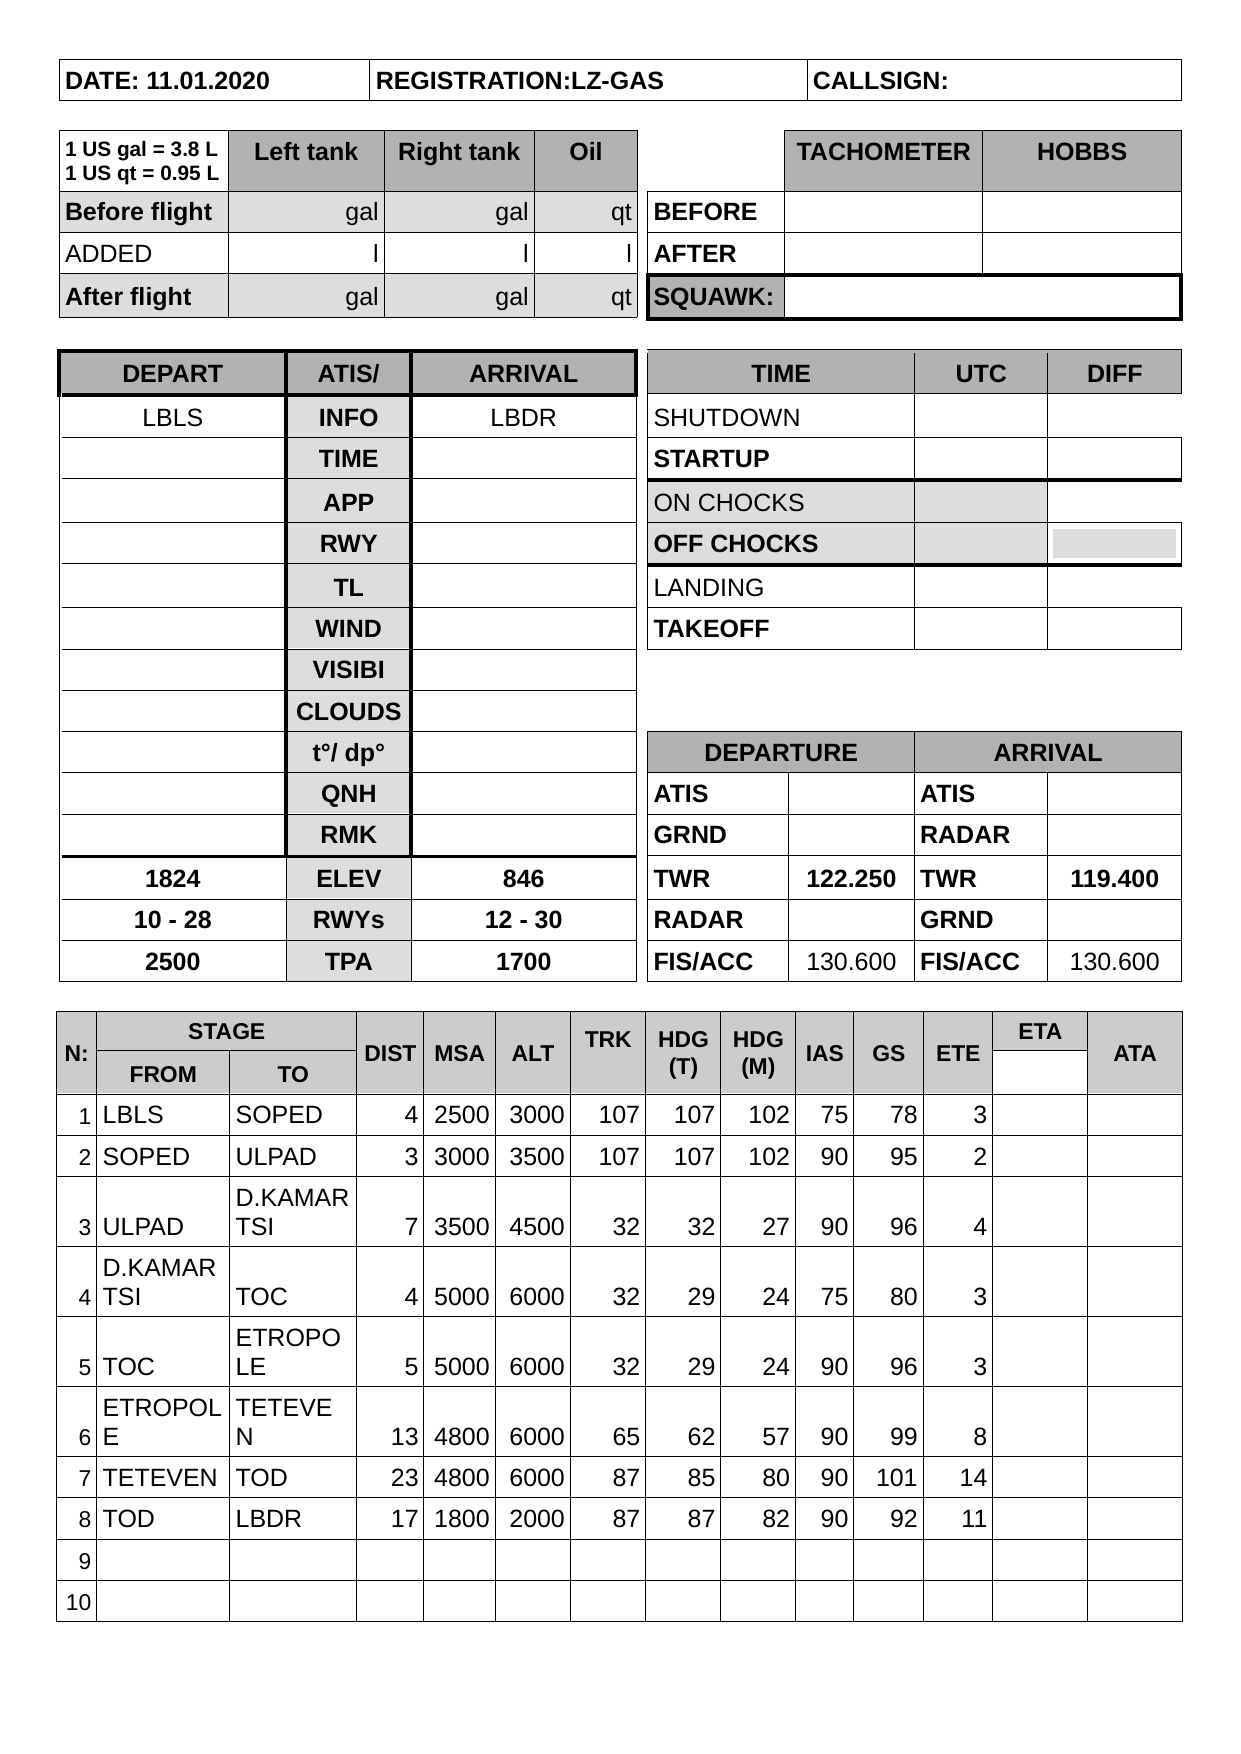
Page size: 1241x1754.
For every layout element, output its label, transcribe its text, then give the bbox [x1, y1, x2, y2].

table_cell [915, 608, 1047, 648]
table_cell RMK [288, 815, 409, 855]
table_cell 17 [357, 1498, 423, 1538]
table_cell 3000 [496, 1095, 570, 1135]
table_header DIST [357, 1012, 423, 1093]
table_cell [1088, 1457, 1182, 1497]
table_cell 1824 [60, 855, 286, 898]
table_cell 24 [721, 1317, 795, 1386]
table_cell WIND [288, 608, 409, 648]
table_header IAS [796, 1012, 853, 1093]
table_header DEPART [61, 353, 284, 393]
table_cell [637, 607, 647, 648]
table_cell [638, 273, 646, 317]
table_cell [785, 277, 1179, 317]
table_cell 6000 [496, 1317, 570, 1386]
table_cell [413, 523, 636, 563]
table_header HDG (M) [721, 1012, 795, 1093]
table_cell gal [385, 192, 534, 232]
table_cell CLOUDS [288, 691, 409, 731]
table_cell [637, 814, 647, 855]
table_cell [1088, 1317, 1182, 1386]
table_cell 2 [924, 1136, 992, 1176]
table_header ALT [496, 1012, 570, 1093]
table_cell 3500 [496, 1136, 570, 1176]
table_cell D.KAMARTSI [97, 1247, 229, 1316]
table_cell TOD [230, 1457, 356, 1497]
table_cell 78 [854, 1095, 923, 1135]
table_cell [796, 1581, 853, 1621]
table_cell [1048, 394, 1181, 437]
table_cell [638, 232, 647, 273]
table_cell TETEVEN [97, 1457, 229, 1497]
table_cell 10 - 28 [60, 899, 286, 940]
table_cell 10 [57, 1581, 96, 1621]
table_cell [60, 731, 284, 772]
table_cell 1700 [412, 941, 636, 981]
table_cell 75 [796, 1247, 853, 1316]
table_header TACHOMETER [785, 131, 982, 191]
table_cell [638, 191, 647, 232]
table_cell [413, 650, 636, 690]
table_cell OFF CHOCKS [648, 523, 914, 563]
table_cell FIS/ACC [915, 941, 1047, 981]
table_cell TOD [97, 1498, 229, 1538]
table_cell [785, 192, 982, 232]
table_cell [1048, 567, 1181, 607]
table_cell 23 [357, 1457, 423, 1497]
table_cell LANDING [648, 567, 914, 607]
table_cell [357, 1581, 423, 1621]
table_cell [637, 690, 648, 731]
table_cell SOPED [97, 1136, 229, 1176]
table_cell [1088, 1095, 1182, 1135]
table_cell [983, 192, 1181, 232]
table_cell [60, 607, 284, 648]
table_cell [424, 1540, 495, 1580]
table_cell STARTUP [648, 438, 914, 478]
table_cell [230, 1540, 356, 1580]
table_cell 8 [924, 1387, 992, 1456]
table_header HOBBS [983, 131, 1181, 191]
table_cell [993, 1247, 1087, 1316]
table_cell 3 [924, 1247, 992, 1316]
table_header DATE: 11.01.2020 [60, 60, 369, 100]
table_header STAGE [97, 1012, 356, 1050]
table_cell [413, 564, 636, 607]
table_cell [993, 1457, 1087, 1497]
table_cell 4800 [424, 1457, 495, 1497]
table_cell 90 [796, 1498, 853, 1538]
table_cell LBLS [60, 393, 284, 437]
table_cell [60, 814, 284, 855]
table_cell [646, 1581, 720, 1621]
table_cell INFO [288, 397, 409, 437]
table_cell [646, 1540, 720, 1580]
table_cell 29 [646, 1247, 720, 1316]
table_cell [854, 1581, 923, 1621]
table_cell 102 [721, 1136, 795, 1176]
table_cell 5 [57, 1317, 96, 1386]
table_cell [993, 1581, 1087, 1621]
table_cell 90 [796, 1177, 853, 1246]
table_cell [1088, 1498, 1182, 1538]
table_cell [60, 649, 284, 690]
table_cell D.KAMARTSI [230, 1177, 356, 1246]
table_cell 9 [57, 1540, 96, 1580]
table_cell l [229, 233, 384, 273]
table_cell 4500 [496, 1177, 570, 1246]
table_header ATA [1088, 1012, 1182, 1093]
table_header Left tank [229, 131, 384, 191]
table_cell [854, 1540, 923, 1580]
table_cell 90 [796, 1387, 853, 1456]
table_cell ETROPOLE [230, 1317, 356, 1386]
table_cell 14 [924, 1457, 992, 1497]
table_cell 1800 [424, 1498, 495, 1538]
table_cell After flight [60, 274, 228, 317]
table_cell [796, 1540, 853, 1580]
table_cell [924, 1540, 992, 1580]
table_cell [637, 731, 647, 772]
table_cell RADAR [915, 815, 1047, 855]
table_header CALLSIGN: [808, 60, 1181, 100]
table_cell DEPARTURE [648, 732, 914, 772]
table_header MSA [424, 1012, 495, 1093]
table_cell 65 [571, 1387, 645, 1456]
table_cell [1048, 438, 1181, 478]
table_cell [413, 438, 636, 478]
table_header ETA [993, 1012, 1087, 1050]
table_header DIFF [1048, 350, 1181, 393]
table_cell RADAR [648, 900, 788, 940]
table_cell 2000 [496, 1498, 570, 1538]
table_cell 4 [357, 1095, 423, 1135]
table_cell [721, 1581, 795, 1621]
table_cell [1048, 900, 1181, 940]
table_cell 95 [854, 1136, 923, 1176]
table_cell TWR [648, 856, 788, 898]
table_cell [915, 567, 1047, 607]
table_cell 2500 [424, 1095, 495, 1135]
table_cell ELEV [287, 858, 411, 898]
table_cell 82 [721, 1498, 795, 1538]
table_cell [1088, 1581, 1182, 1621]
table_cell 75 [796, 1095, 853, 1135]
table_cell 57 [721, 1387, 795, 1456]
table_cell TOC [230, 1247, 356, 1316]
table_cell [97, 1581, 229, 1621]
table_cell 96 [854, 1317, 923, 1386]
table_cell [1088, 1387, 1182, 1456]
table_cell 3 [57, 1177, 96, 1246]
table_cell [1048, 815, 1181, 855]
table_cell 107 [646, 1136, 720, 1176]
table_cell FIS/ACC [648, 941, 788, 981]
table_cell [1048, 773, 1181, 813]
table_cell [230, 1581, 356, 1621]
table_cell TAKEOFF [648, 608, 914, 648]
table_cell 90 [796, 1136, 853, 1176]
table_cell 27 [721, 1177, 795, 1246]
table_cell gal [229, 192, 384, 232]
table_cell BEFORE [648, 192, 784, 232]
table_cell [637, 899, 647, 940]
table_cell Before flight [60, 192, 228, 232]
table_cell 90 [796, 1317, 853, 1386]
table_cell [97, 1540, 229, 1580]
table_cell TIME [288, 438, 409, 478]
table_cell [993, 1317, 1087, 1386]
table_cell 122.250 [789, 856, 914, 898]
table_cell 3000 [424, 1136, 495, 1176]
table_cell 96 [854, 1177, 923, 1246]
table_cell ADDED [60, 233, 228, 273]
table_cell 6000 [496, 1247, 570, 1316]
table_cell 6 [57, 1387, 96, 1456]
table_cell 107 [571, 1095, 645, 1135]
table_cell [993, 1498, 1087, 1538]
table_cell ARRIVAL [915, 732, 1181, 772]
table_cell 87 [571, 1457, 645, 1497]
table_cell TOC [97, 1317, 229, 1386]
table_cell TETEVEN [230, 1387, 356, 1456]
table_header TRK [571, 1012, 645, 1093]
table_cell VISIBI [288, 650, 409, 690]
table_cell [413, 732, 636, 772]
table_cell [1088, 1540, 1182, 1580]
table_cell [413, 479, 636, 522]
table_header REGISTRATION:LZ-GAS [370, 60, 807, 100]
table_cell 7 [57, 1457, 96, 1497]
table_cell 12 - 30 [412, 900, 636, 940]
table_cell [721, 1540, 795, 1580]
table_cell 2500 [60, 940, 286, 981]
table_cell ETROPOLE [97, 1387, 229, 1456]
table_cell [1088, 1136, 1182, 1176]
table_cell LBDR [230, 1498, 356, 1538]
table_cell [1048, 523, 1181, 563]
table_header [638, 349, 648, 393]
table_cell TL [288, 564, 409, 607]
table_cell 6000 [496, 1457, 570, 1497]
table_cell 7 [357, 1177, 423, 1246]
table_cell 846 [412, 858, 636, 898]
table_cell [915, 394, 1047, 437]
table_cell [1088, 1177, 1182, 1246]
table_cell AFTER [648, 233, 784, 273]
table_cell [571, 1581, 645, 1621]
table_cell 3 [357, 1136, 423, 1176]
table_cell LBLS [97, 1095, 229, 1135]
table_cell 107 [571, 1136, 645, 1176]
table_cell [1048, 650, 1181, 690]
table_cell [789, 773, 914, 813]
table_cell TPA [287, 941, 411, 981]
table_cell [914, 650, 1048, 690]
table_cell [357, 1540, 423, 1580]
table_header ARRIVAL [413, 353, 634, 393]
table_cell 62 [646, 1387, 720, 1456]
table_cell 2 [57, 1136, 96, 1176]
table_cell SOPED [230, 1095, 356, 1135]
table_cell [789, 900, 914, 940]
table_cell [60, 478, 284, 522]
table_cell 32 [571, 1317, 645, 1386]
table_cell [788, 650, 914, 690]
table_cell [637, 649, 648, 690]
table_cell 92 [854, 1498, 923, 1538]
table_header Right tank [385, 131, 534, 191]
table_cell 107 [646, 1095, 720, 1135]
table_cell 130.600 [789, 941, 914, 981]
table_cell [993, 1540, 1087, 1580]
table_cell [993, 1051, 1087, 1093]
table_cell ON CHOCKS [648, 482, 914, 522]
table_cell ATIS [648, 773, 788, 813]
table_cell ULPAD [97, 1177, 229, 1246]
table_cell 32 [571, 1177, 645, 1246]
table_cell 5 [357, 1317, 423, 1386]
table_header GS [854, 1012, 923, 1093]
table_cell [60, 563, 284, 607]
table_header Oil [535, 131, 637, 191]
table_cell [60, 772, 284, 813]
table_cell RWY [288, 523, 409, 563]
table_cell [496, 1540, 570, 1580]
table_cell [1048, 608, 1181, 648]
table_cell [637, 772, 647, 813]
table_header [638, 130, 648, 191]
table_cell [648, 650, 788, 690]
table_cell [983, 233, 1181, 273]
table_cell 80 [721, 1457, 795, 1497]
table_cell FROM [97, 1051, 229, 1093]
table_cell [993, 1095, 1087, 1135]
table_cell 29 [646, 1317, 720, 1386]
table_cell RWYs [287, 900, 411, 940]
table_cell [637, 522, 647, 563]
table_cell 32 [646, 1177, 720, 1246]
table_cell 32 [571, 1247, 645, 1316]
table_cell 4 [57, 1247, 96, 1316]
table_cell 80 [854, 1247, 923, 1316]
table_cell [413, 608, 636, 648]
table_cell [637, 940, 647, 981]
table_cell qt [535, 274, 637, 317]
table_cell [915, 523, 1047, 563]
table_cell [785, 233, 982, 273]
table_cell 6000 [496, 1387, 570, 1456]
table_cell [637, 855, 647, 898]
table_cell GRND [648, 815, 788, 855]
table_cell ATIS [915, 773, 1047, 813]
table_cell SQUAWK: [650, 277, 784, 317]
table_cell l [385, 233, 534, 273]
table_cell [496, 1581, 570, 1621]
table_cell 99 [854, 1387, 923, 1456]
table_cell 101 [854, 1457, 923, 1497]
table_cell 4 [357, 1247, 423, 1316]
table_cell [413, 773, 636, 813]
table_cell 3 [924, 1317, 992, 1386]
table_cell [60, 437, 284, 478]
table_cell [648, 690, 914, 731]
table_cell [915, 482, 1047, 522]
table_header TIME [648, 350, 914, 393]
table_cell [637, 478, 647, 522]
table_cell 8 [57, 1498, 96, 1538]
table_header HDG (T) [646, 1012, 720, 1093]
table_cell gal [229, 274, 384, 317]
table_cell TO [230, 1051, 356, 1093]
table_cell [993, 1387, 1087, 1456]
table_cell [915, 438, 1047, 478]
table_cell t°/ dp° [288, 732, 409, 772]
table_cell 3500 [424, 1177, 495, 1246]
table_cell qt [535, 192, 637, 232]
table_cell 87 [646, 1498, 720, 1538]
table_cell APP [288, 479, 409, 522]
table_header UTC [914, 350, 1048, 393]
table_header ETE [924, 1012, 992, 1093]
table_header [648, 130, 784, 191]
table_cell 119.400 [1048, 856, 1181, 898]
table_cell 4800 [424, 1387, 495, 1456]
table_cell [413, 815, 636, 855]
table_cell [60, 690, 284, 731]
table_cell [1048, 482, 1181, 522]
table_cell 90 [796, 1457, 853, 1497]
table_cell [924, 1581, 992, 1621]
table_cell 87 [571, 1498, 645, 1538]
table_cell [1088, 1247, 1182, 1316]
table_cell 13 [357, 1387, 423, 1456]
table_cell [413, 691, 636, 731]
table_cell gal [385, 274, 534, 317]
table_header 1 US gal = 3.8 L 1 US qt = 0.95 L [60, 131, 228, 191]
table_cell 1 [57, 1095, 96, 1135]
table_cell [789, 815, 914, 855]
table_cell QNH [288, 773, 409, 813]
table_cell [60, 522, 284, 563]
table_cell 5000 [424, 1317, 495, 1386]
table_cell [993, 1177, 1087, 1246]
table_cell ULPAD [230, 1136, 356, 1176]
table_cell 102 [721, 1095, 795, 1135]
table_header N: [57, 1012, 96, 1093]
table_cell GRND [915, 900, 1047, 940]
table_cell 11 [924, 1498, 992, 1538]
table_cell [571, 1540, 645, 1580]
table_cell l [535, 233, 637, 273]
table_cell 85 [646, 1457, 720, 1497]
table_cell 5000 [424, 1247, 495, 1316]
table_cell SHUTDOWN [648, 394, 914, 437]
table_cell 24 [721, 1247, 795, 1316]
table_cell 130.600 [1048, 941, 1181, 981]
table_cell 3 [924, 1095, 992, 1135]
table_cell 4 [924, 1177, 992, 1246]
table_cell [637, 393, 647, 437]
table_cell [424, 1581, 495, 1621]
table_cell TWR [915, 856, 1047, 898]
table_header ATIS/ [288, 353, 409, 393]
table_cell [637, 437, 647, 478]
table_cell [993, 1136, 1087, 1176]
table_cell LBDR [413, 397, 636, 437]
table_cell [637, 563, 647, 607]
table_cell [914, 690, 1181, 731]
